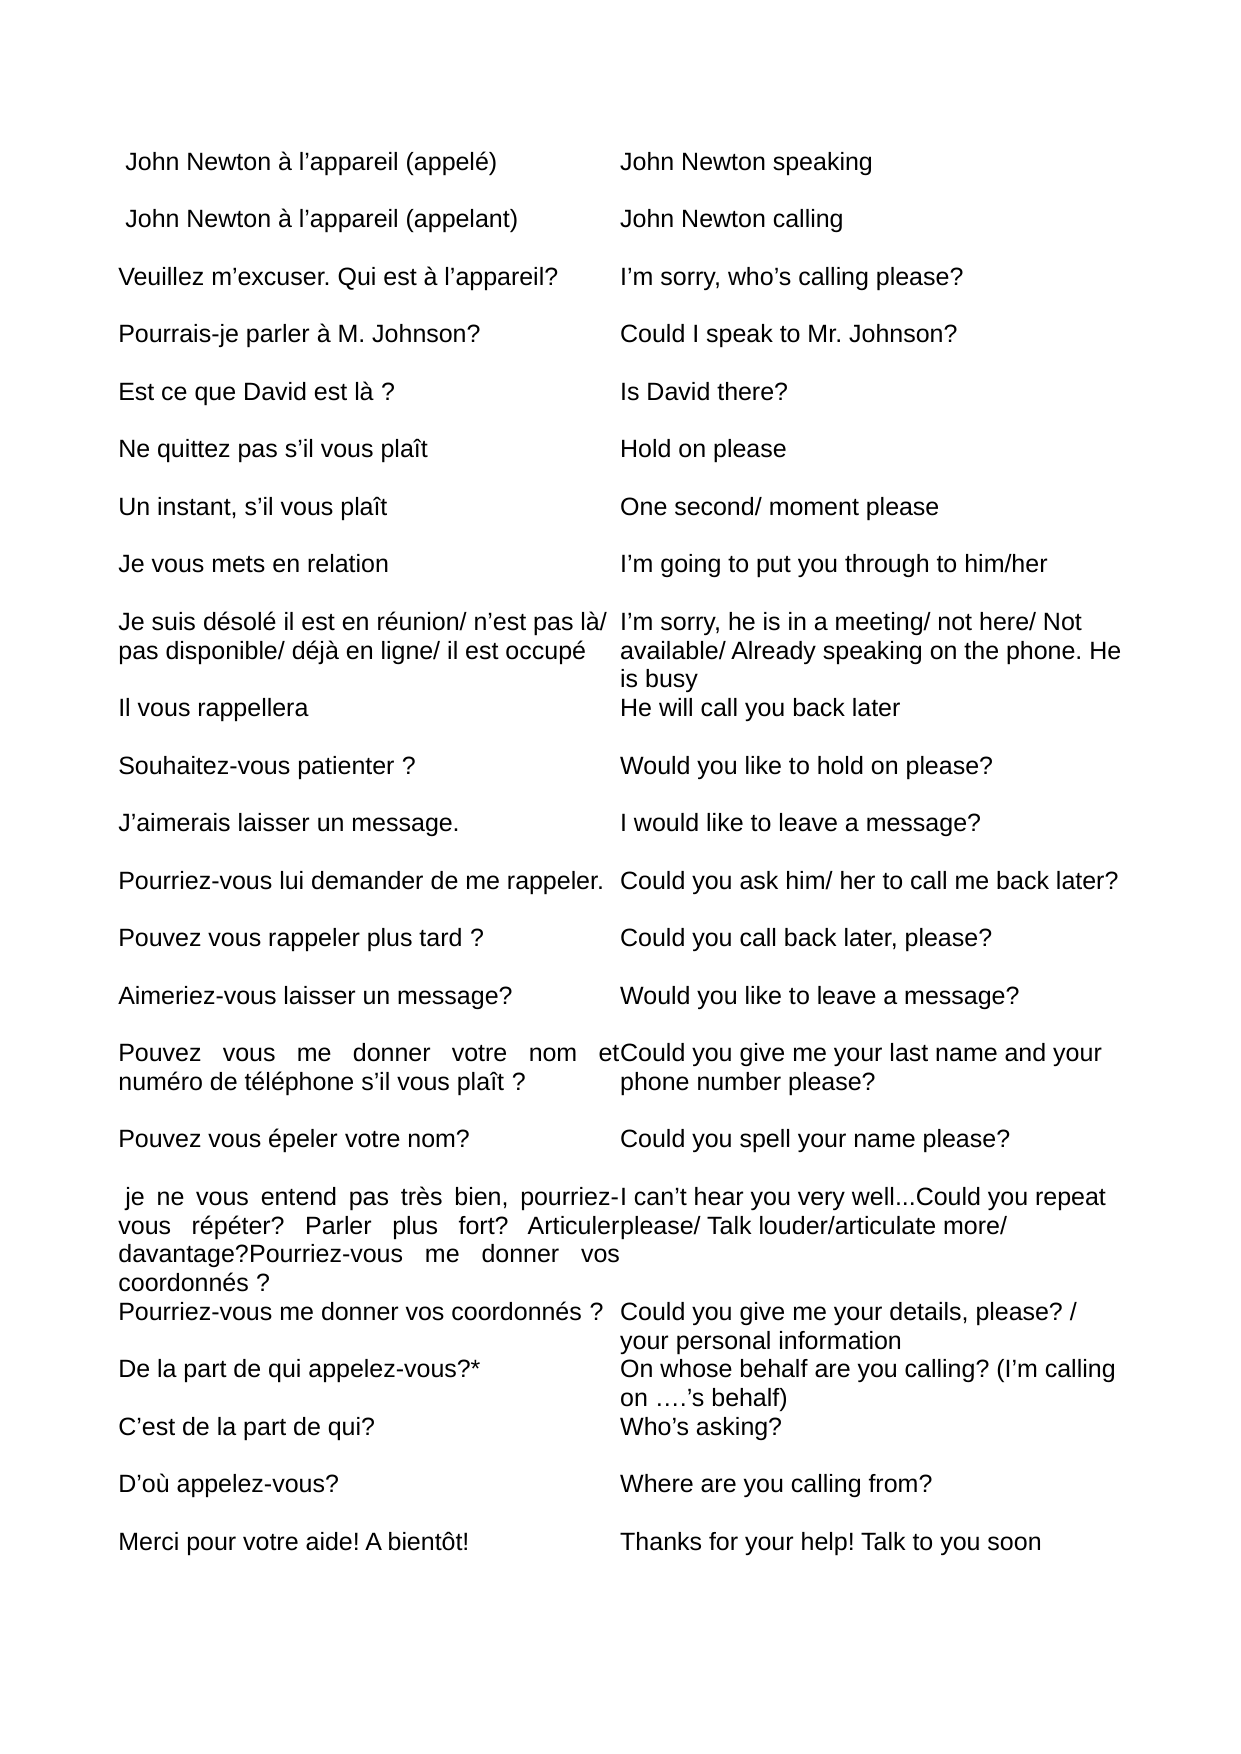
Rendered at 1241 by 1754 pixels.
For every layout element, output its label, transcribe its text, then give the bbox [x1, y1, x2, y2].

table_cell I would like to leave a message? [620, 808, 1122, 866]
table_cell Would you like to leave a message? [620, 981, 1122, 1038]
table_cell Could you give me your last name and your phone number please? [620, 1038, 1122, 1124]
table_cell Veuillez m’excuser. Qui est à l’appareil? [118, 262, 620, 319]
table_cell I’m sorry, who’s calling please? [620, 262, 1122, 319]
table_cell J’aimerais laisser un message. [118, 808, 620, 866]
table_cell He will call you back later [620, 693, 1122, 751]
table_cell Pourriez-vous me donner vos coordonnés ? [118, 1297, 620, 1354]
table_cell Est ce que David est là ? [118, 377, 620, 434]
table_cell D’où appelez-vous? [118, 1469, 620, 1527]
table_cell John Newton à l’appareil (appelant) [118, 204, 620, 262]
table_cell John Newton calling [620, 204, 1122, 262]
table_cell I’m sorry, he is in a meeting/ not here/ Not available/ Already speaking on the phone. He is busy [620, 607, 1122, 693]
table_cell Could you ask him/ her to call me back later? [620, 866, 1122, 923]
table_cell Souhaitez-vous patienter ? [118, 751, 620, 808]
table_cell Un instant, s’il vous plaît [118, 492, 620, 549]
table_cell Pouvez vous rappeler plus tard ? [118, 923, 620, 981]
table_cell Aimeriez-vous laisser un message? [118, 981, 620, 1038]
table_cell Could you call back later, please? [620, 923, 1122, 981]
table_cell Pourriez-vous lui demander de me rappeler. [118, 866, 620, 923]
table_cell Je vous mets en relation [118, 549, 620, 607]
table_cell Il vous rappellera [118, 693, 620, 751]
table_cell Thanks for your help! Talk to you soon [620, 1527, 1122, 1556]
table_cell Ne quittez pas s’il vous plaît [118, 434, 620, 492]
table_cell I can’t hear you very well...Could you repeat please/ Talk louder/articulate more/ [620, 1182, 1122, 1297]
table_cell On whose behalf are you calling? (I’m calling on ….’s behalf) [620, 1354, 1122, 1412]
table_header John Newton à l’appareil (appelé) [118, 147, 620, 204]
table_cell Could you spell your name please? [620, 1124, 1122, 1182]
table_cell je ne vous entend pas très bien, pourriez-vous répéter? Parler plus fort? Articuler davantage?Pourriez-vous me donner vos coordonnés ? [118, 1182, 620, 1297]
table_cell Pourrais-je parler à M. Johnson? [118, 319, 620, 377]
table_cell Pouvez vous me donner votre nom et numéro de téléphone s’il vous plaît ? [118, 1038, 620, 1124]
table_cell Hold on please [620, 434, 1122, 492]
table_cell Je suis désolé il est en réunion/ n’est pas là/ pas disponible/ déjà en ligne/ il est occupé [118, 607, 620, 693]
table_cell De la part de qui appelez-vous?* [118, 1354, 620, 1412]
table_cell Is David there? [620, 377, 1122, 434]
table_cell Who’s asking? [620, 1412, 1122, 1469]
table_cell I’m going to put you through to him/her [620, 549, 1122, 607]
table_cell One second/ moment please [620, 492, 1122, 549]
table_cell Merci pour votre aide! A bientôt! [118, 1527, 620, 1556]
table_cell C’est de la part de qui? [118, 1412, 620, 1469]
table_cell Would you like to hold on please? [620, 751, 1122, 808]
table_cell Could I speak to Mr. Johnson? [620, 319, 1122, 377]
table_cell Could you give me your details, please? / your personal information [620, 1297, 1122, 1354]
table_cell Pouvez vous épeler votre nom? [118, 1124, 620, 1182]
table_header John Newton speaking [620, 147, 1122, 204]
table_cell Where are you calling from? [620, 1469, 1122, 1527]
